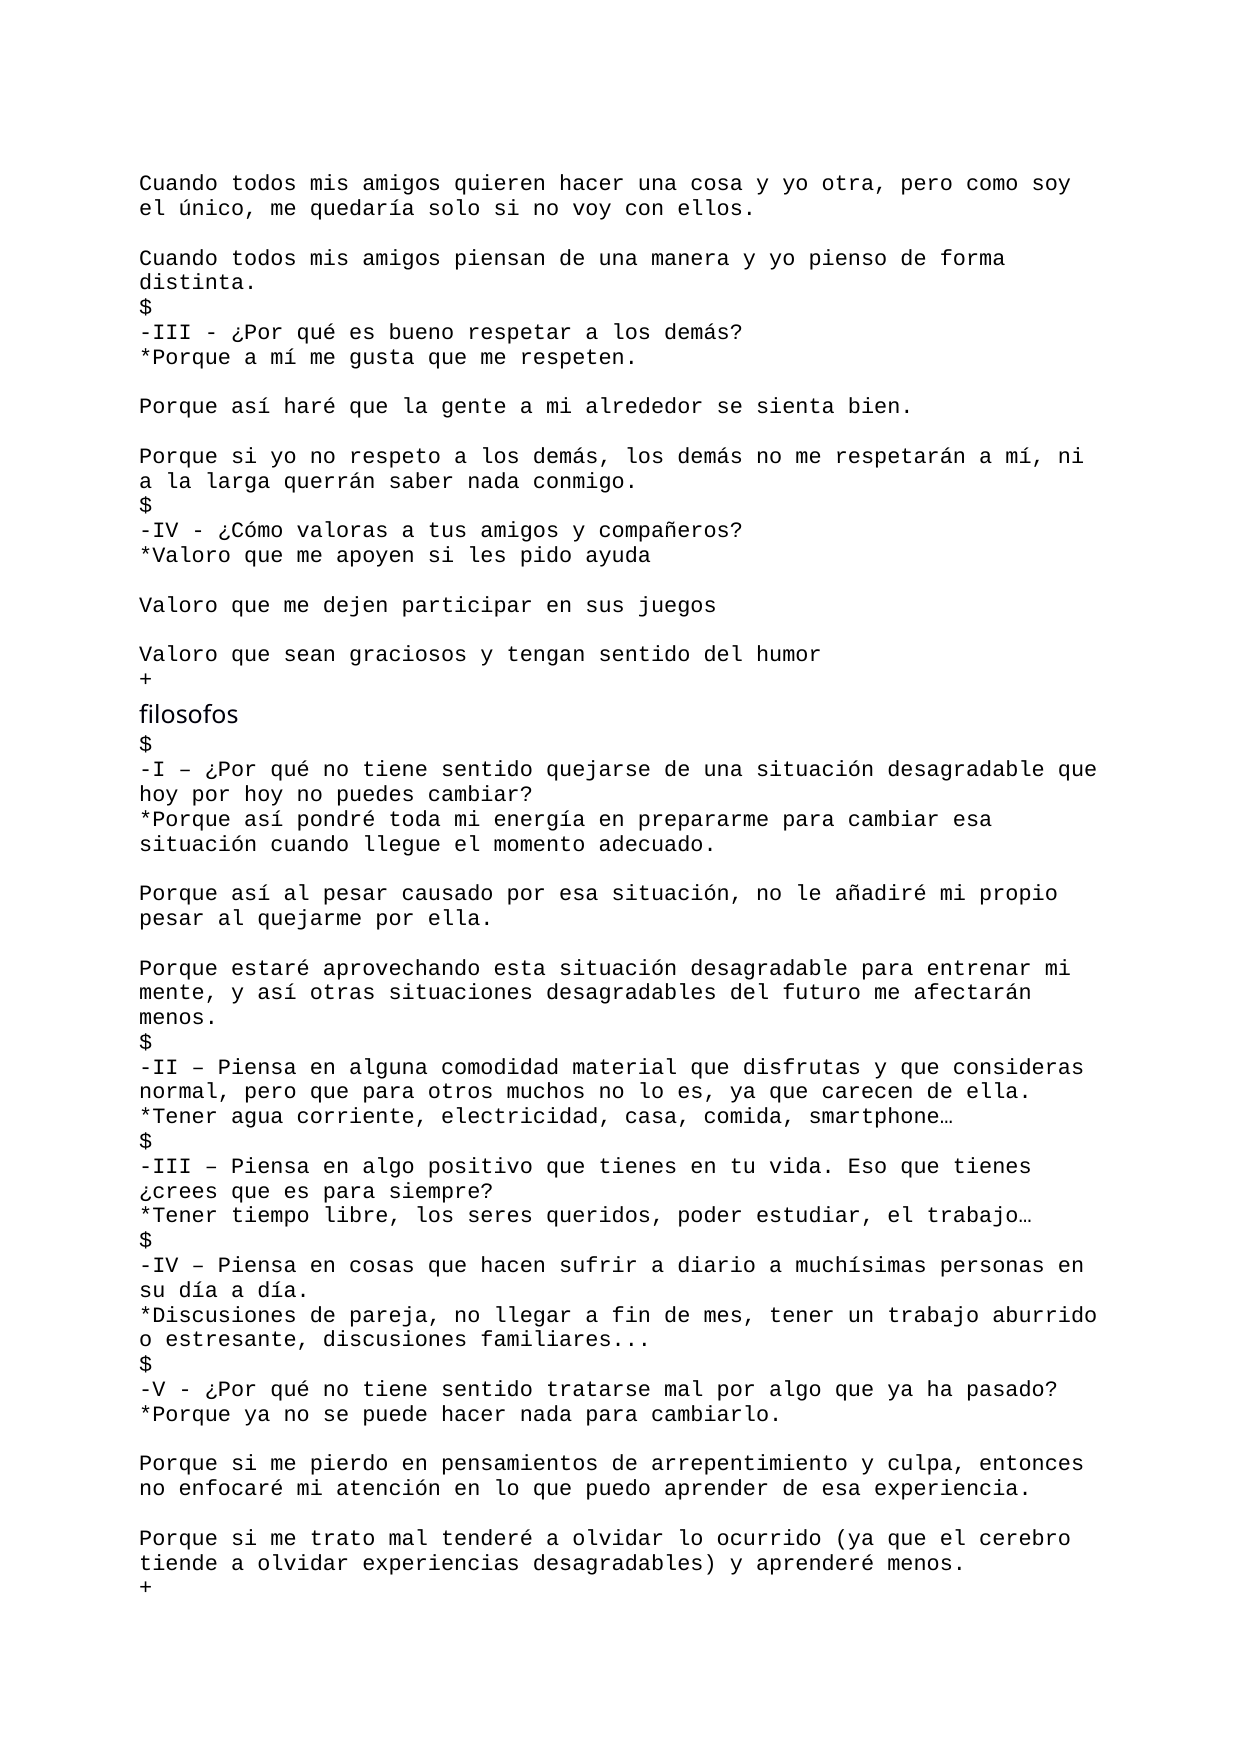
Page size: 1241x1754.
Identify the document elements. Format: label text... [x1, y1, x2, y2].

text *Tener agua corriente, electricidad, casa, comida, smartphone… [139, 1105, 1101, 1130]
text -III - ¿Por qué es bueno respetar a los demás? [139, 321, 1101, 346]
text *Porque ya no se puede hacer nada para cambiarlo. [139, 1403, 1101, 1428]
text *Valoro que me apoyen si les pido ayuda [139, 544, 1101, 569]
subtitle filosofos [139, 697, 1101, 731]
text Porque así haré que la gente a mi alrededor se sienta bien. [139, 396, 1101, 420]
text *Porque así pondré toda mi energía en prepararme para cambiar esa situación cuando llegue el momento adecuado. [139, 808, 1101, 857]
text $ [139, 1130, 1101, 1155]
text *Porque a mí me gusta que me respeten. [139, 346, 1101, 371]
text Porque si yo no respeto a los demás, los demás no me respetarán a mí, ni a la larga querrán saber nada conmigo. [139, 445, 1101, 495]
text *Tener tiempo libre, los seres queridos, poder estudiar, el trabajo… [139, 1204, 1101, 1229]
text -III – Piensa en algo positivo que tienes en tu vida. Eso que tienes ¿crees que es para siempre? [139, 1155, 1101, 1204]
text -II – Piensa en alguna comodidad material que disfrutas y que consideras normal, pero que para otros muchos no lo es, ya que carecen de ella. [139, 1056, 1101, 1105]
text $ [139, 1229, 1101, 1254]
text Valoro que me dejen participar en sus juegos [139, 594, 1101, 619]
text + [139, 668, 1101, 693]
text -V - ¿Por qué no tiene sentido tratarse mal por algo que ya ha pasado? [139, 1378, 1101, 1403]
text Porque si me trato mal tenderé a olvidar lo ocurrido (ya que el cerebro tiende a olvidar experiencias desagradables) y aprenderé menos. [139, 1527, 1101, 1576]
text Cuando todos mis amigos piensan de una manera y yo pienso de forma distinta. [139, 247, 1101, 296]
text -IV – Piensa en cosas que hacen sufrir a diario a muchísimas personas en su día a día. [139, 1254, 1101, 1304]
text Porque así al pesar causado por esa situación, no le añadiré mi propio pesar al quejarme por ella. [139, 882, 1101, 932]
text -IV - ¿Cómo valoras a tus amigos y compañeros? [139, 519, 1101, 544]
text $ [139, 1031, 1101, 1056]
text $ [139, 495, 1101, 519]
text Porque estaré aprovechando esta situación desagradable para entrenar mi mente, y así otras situaciones desagradables del futuro me afectarán menos. [139, 957, 1101, 1031]
text $ [139, 1353, 1101, 1378]
text Cuando todos mis amigos quieren hacer una cosa y yo otra, pero como soy el único, me quedaría solo si no voy con ellos. [139, 172, 1101, 222]
text $ [139, 296, 1101, 321]
text *Discusiones de pareja, no llegar a fin de mes, tener un trabajo aburrido o estresante, discusiones familiares... [139, 1304, 1101, 1353]
text -I – ¿Por qué no tiene sentido quejarse de una situación desagradable que hoy por hoy no puedes cambiar? [139, 758, 1101, 808]
text Porque si me pierdo en pensamientos de arrepentimiento y culpa, entonces no enfocaré mi atención en lo que puedo aprender de esa experiencia. [139, 1452, 1101, 1502]
text Valoro que sean graciosos y tengan sentido del humor [139, 643, 1101, 668]
text + [139, 1576, 1101, 1601]
text $ [139, 733, 1101, 758]
